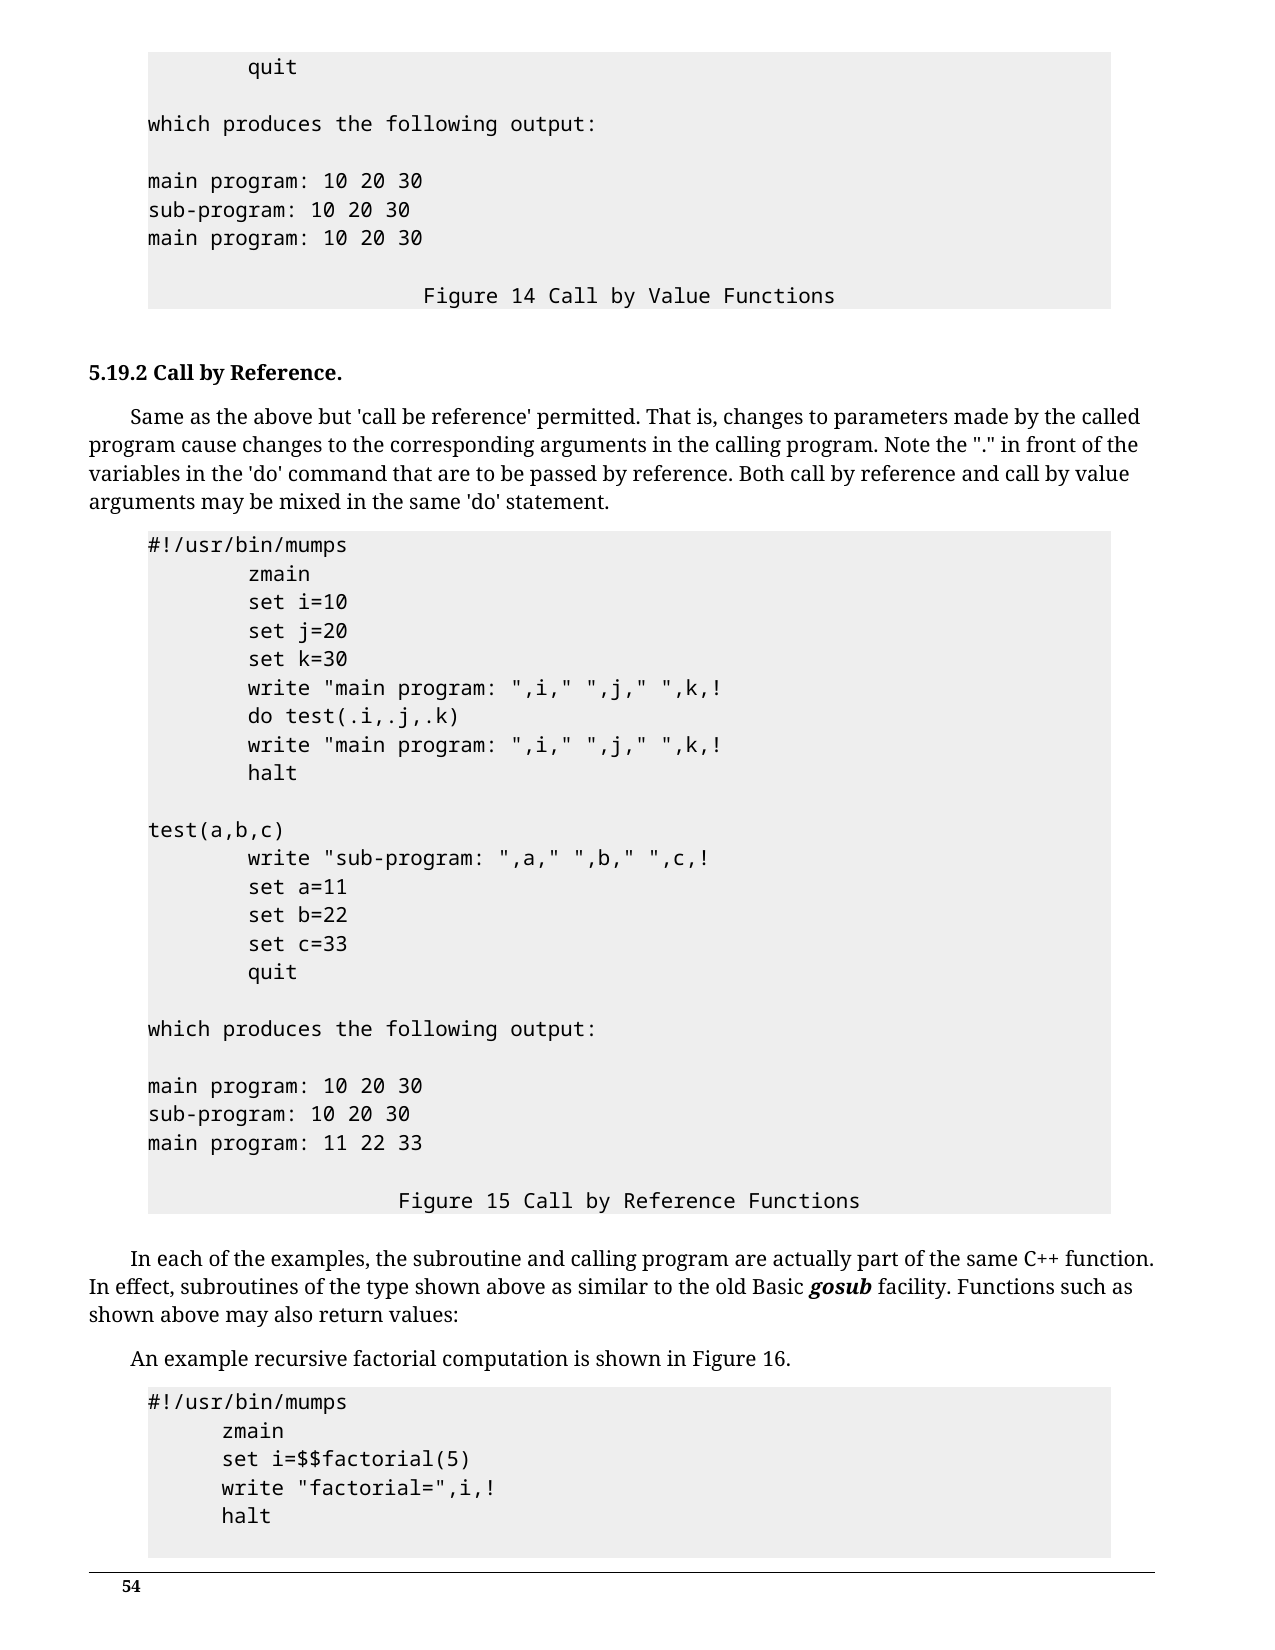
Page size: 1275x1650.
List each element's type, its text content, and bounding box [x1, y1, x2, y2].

text main program: 11 22 33 [148, 1128, 1111, 1156]
text #!/usr/bin/mumps [148, 531, 1111, 559]
text test(a,b,c) [148, 815, 1111, 843]
text write "sub-program: ",a," ",b," ",c,! [148, 843, 1111, 872]
text halt [148, 1501, 1111, 1529]
text set c=33 [148, 929, 1111, 957]
text main program: 10 20 30 [148, 166, 1111, 195]
text main program: 10 20 30 [148, 223, 1111, 252]
text Same as the above but 'call be reference' permitted. That is, changes to parameters made by the called program cause changes to the corresponding arguments in the calling program. Note the "." in front of the variables in the 'do' command that are to be passed by reference. Both call by reference and call by value arguments may be mixed in the same 'do' statement. [88, 402, 1170, 516]
text quit [148, 52, 1111, 81]
text set a=11 [148, 872, 1111, 900]
text write "factorial=",i,! [148, 1473, 1111, 1501]
text set b=22 [148, 900, 1111, 929]
text In each of the examples, the subroutine and calling program are actually part of the same C++ function. In effect, subroutines of the type shown above as similar to the old Basic gosub facility. Functions such as shown above may also return values: [88, 1244, 1170, 1329]
text #!/usr/bin/mumps [148, 1387, 1111, 1416]
text do test(.i,.j,.k) [148, 701, 1111, 730]
text zmain [148, 559, 1111, 587]
text An example recursive factorial computation is shown in Figure 16. [88, 1344, 1170, 1372]
text quit [148, 957, 1111, 986]
text write "main program: ",i," ",j," ",k,! [148, 673, 1111, 701]
text write "main program: ",i," ",j," ",k,! [148, 730, 1111, 758]
subtitle Call by Reference. [88, 358, 1170, 387]
text set i=$$factorial(5) [148, 1444, 1111, 1473]
text sub-program: 10 20 30 [148, 195, 1111, 223]
text set i=10 [148, 587, 1111, 616]
text which produces the following output: [148, 109, 1111, 138]
text which produces the following output: [148, 1014, 1111, 1042]
text halt [148, 758, 1111, 787]
text set j=20 [148, 616, 1111, 644]
text sub-program: 10 20 30 [148, 1099, 1111, 1128]
text Figure 15 Call by Reference Functions [148, 1186, 1111, 1214]
text set k=30 [148, 644, 1111, 673]
text main program: 10 20 30 [148, 1071, 1111, 1099]
text Figure 14 Call by Value Functions [148, 281, 1111, 309]
text zmain [148, 1416, 1111, 1444]
